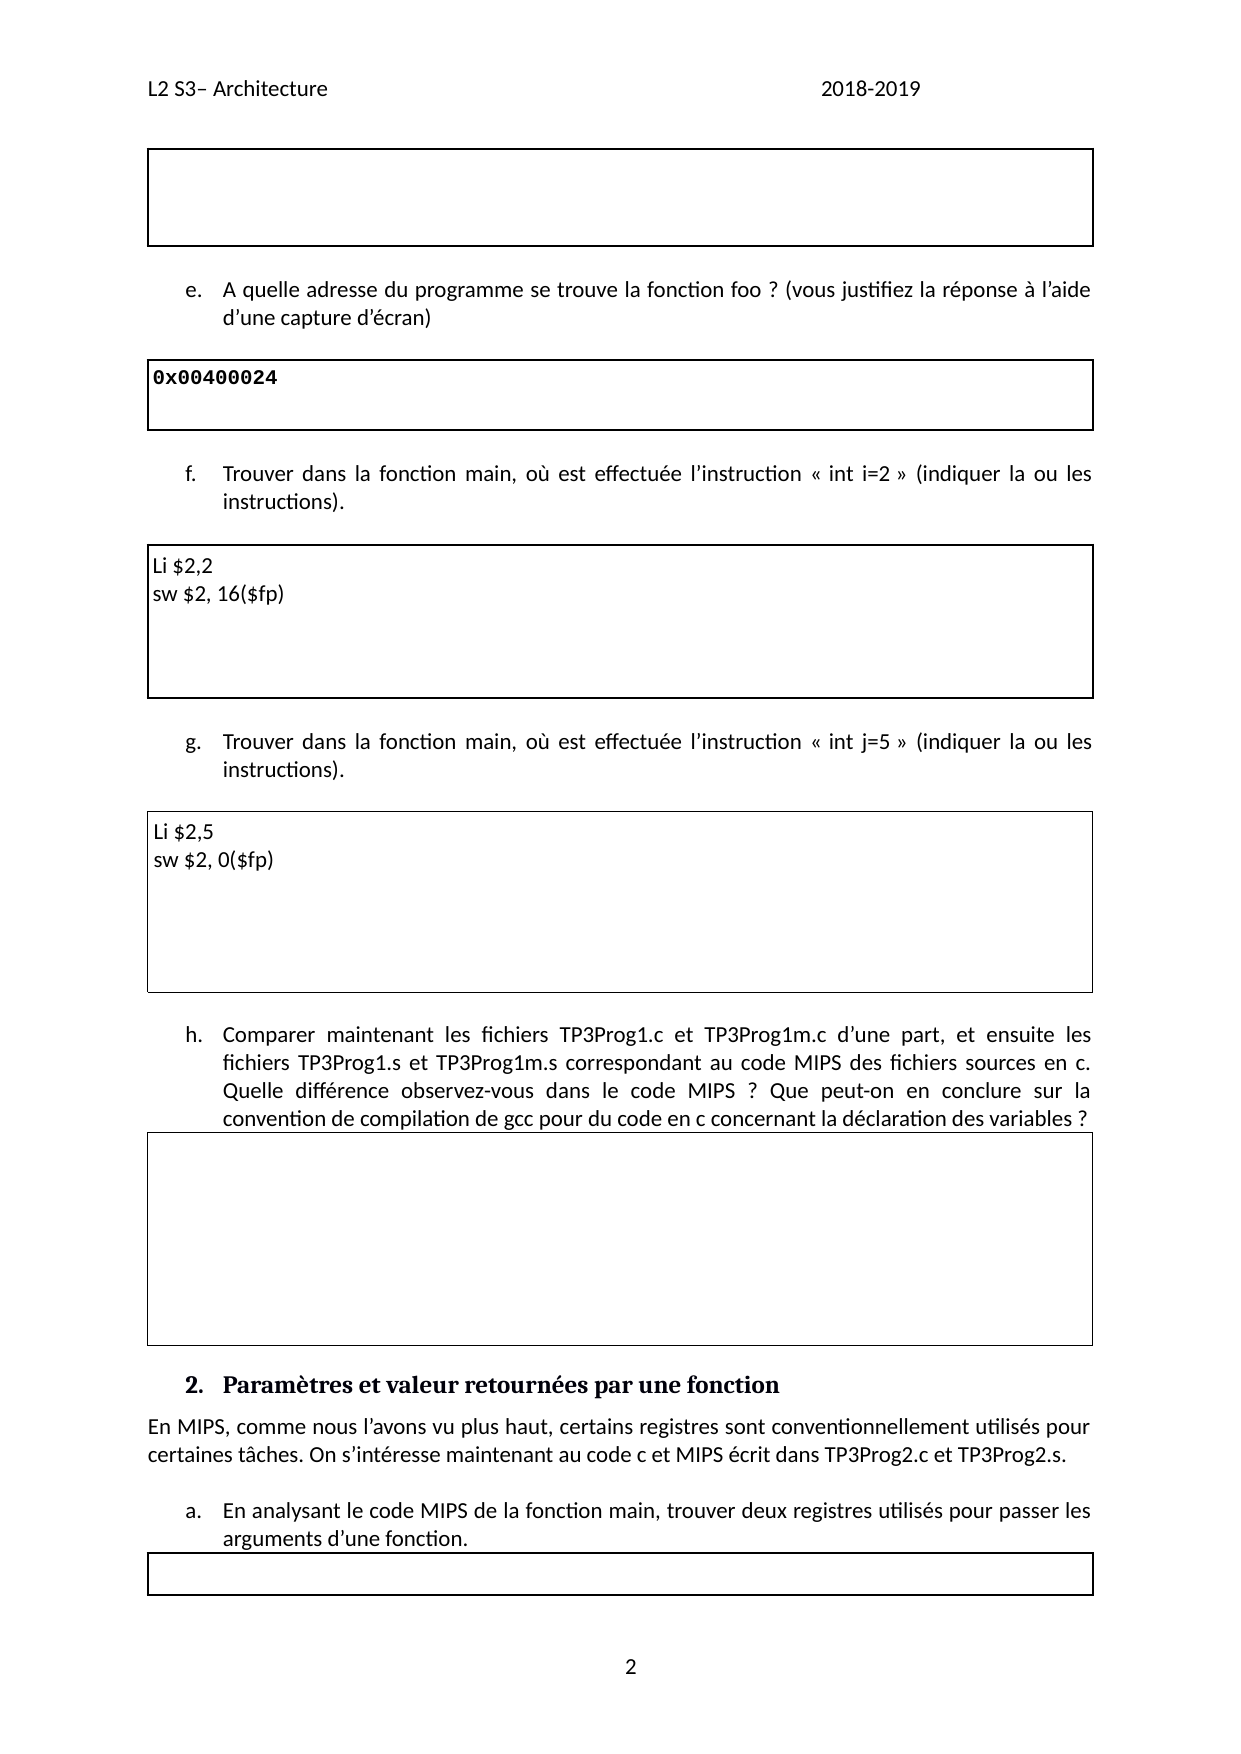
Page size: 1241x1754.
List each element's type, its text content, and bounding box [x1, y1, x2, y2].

table_header [148, 1133, 1092, 1345]
list En analysant le code MIPS de la fonction main, trouver deux registres utilisés pour passer les arguments d’une fonction. [185, 1496, 1093, 1552]
table_header [149, 1554, 1092, 1594]
list Comparer maintenant les fichiers TP3Prog1.c et TP3Prog1m.c d’une part, et ensuite les fichiers TP3Prog1.s et TP3Prog1m.s correspondant au code MIPS des fichiers sources en c. Quelle différence observez-vous dans le code MIPS ? Que peut-on en conclure sur la convention de compilation de gcc pour du code en c concernant la déclaration des variables ? [185, 1020, 1093, 1132]
list Trouver dans la fonction main, où est effectuée l’instruction « int j=5 » (indiquer la ou les instructions). [185, 727, 1093, 783]
table_header Li $2,2 sw $2, 16($fp) [149, 546, 1092, 697]
subtitle Paramètres et valeur retournées par une fonction [185, 1371, 1093, 1399]
table_header [149, 150, 1092, 245]
table_header 0x00400024 [149, 361, 1092, 429]
list Trouver dans la fonction main, où est effectuée l’instruction « int i=2 » (indiquer la ou les instructions). [185, 459, 1093, 515]
list A quelle adresse du programme se trouve la fonction foo ? (vous justifiez la réponse à l’aide d’une capture d’écran) [185, 275, 1093, 331]
table_header Li $2,5 sw $2, 0($fp) [148, 812, 1092, 991]
text En MIPS, comme nous l’avons vu plus haut, certains registres sont conventionnellement utilisés pour certaines tâches. On s’intéresse maintenant au code c et MIPS écrit dans TP3Prog2.c et TP3Prog2.s. [148, 1412, 1093, 1468]
